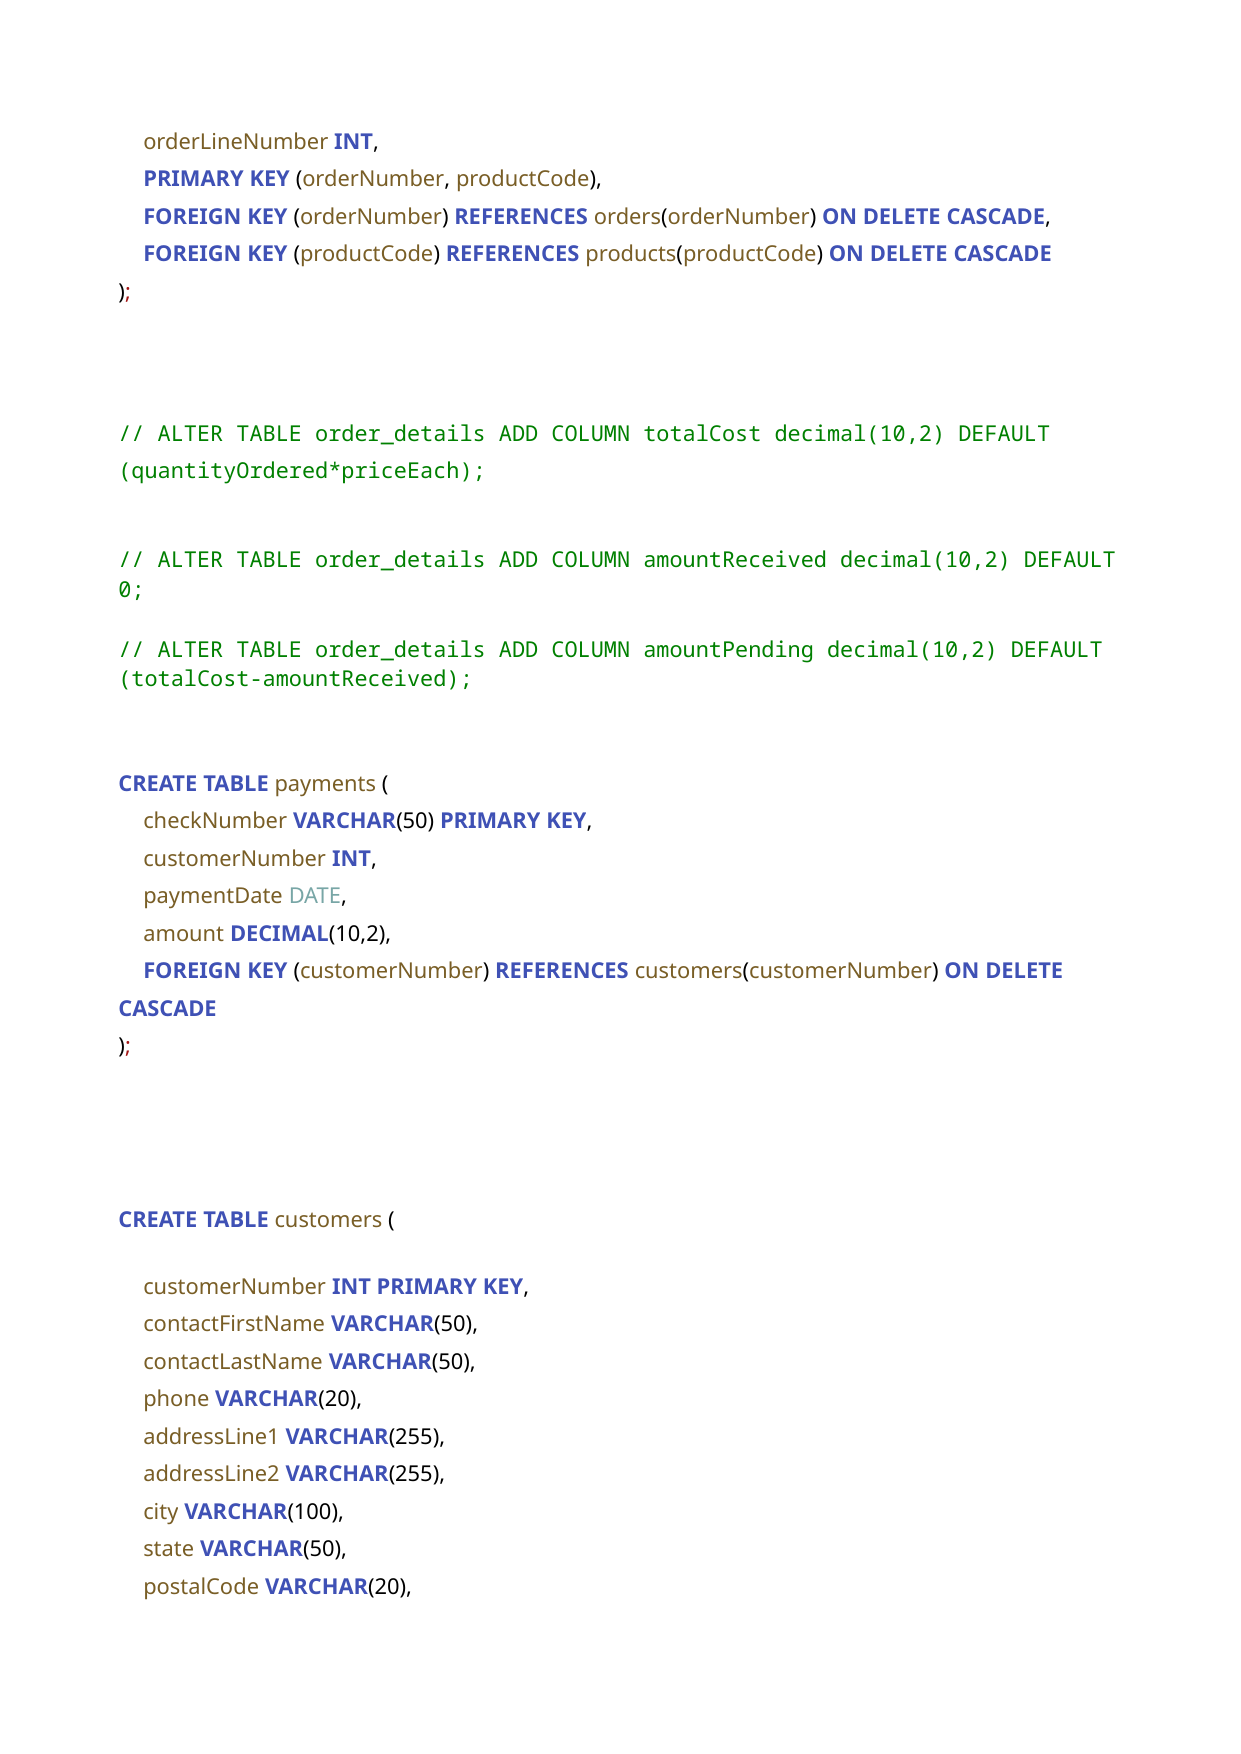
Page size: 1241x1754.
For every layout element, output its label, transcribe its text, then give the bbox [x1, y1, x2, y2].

text // ALTER TABLE order_details ADD COLUMN amountReceived decimal(10,2) DEFAULT 0; [118, 544, 1122, 604]
text // ALTER TABLE order_details ADD COLUMN amountPending decimal(10,2) DEFAULT (totalCost-amountReceived); [118, 633, 1122, 693]
text phone VARCHAR(20), [118, 1376, 1122, 1413]
text checkNumber VARCHAR(50) PRIMARY KEY, [118, 798, 1122, 835]
text addressLine2 VARCHAR(255), [118, 1451, 1122, 1488]
text ); [118, 268, 1122, 306]
text CREATE TABLE customers ( [118, 1204, 1122, 1234]
text FOREIGN KEY (orderNumber) REFERENCES orders(orderNumber) ON DELETE CASCADE, [118, 193, 1122, 231]
text customerNumber INT PRIMARY KEY, [118, 1263, 1122, 1301]
text contactLastName VARCHAR(50), [118, 1338, 1122, 1376]
text postalCode VARCHAR(20), [118, 1563, 1122, 1601]
text ); [118, 1023, 1122, 1060]
text PRIMARY KEY (orderNumber, productCode), [118, 156, 1122, 193]
text customerNumber INT, [118, 835, 1122, 873]
text // ALTER TABLE order_details ADD COLUMN totalCost decimal(10,2) DEFAULT (quantityOrdered*priceEach); [118, 410, 1122, 485]
text city VARCHAR(100), [118, 1488, 1122, 1526]
text FOREIGN KEY (customerNumber) REFERENCES customers(customerNumber) ON DELETE CASCADE [118, 948, 1122, 1023]
text paymentDate DATE, [118, 873, 1122, 910]
text CREATE TABLE payments ( [118, 760, 1122, 798]
text amount DECIMAL(10,2), [118, 910, 1122, 948]
text addressLine1 VARCHAR(255), [118, 1413, 1122, 1451]
text FOREIGN KEY (productCode) REFERENCES products(productCode) ON DELETE CASCADE [118, 231, 1122, 268]
text contactFirstName VARCHAR(50), [118, 1301, 1122, 1338]
text state VARCHAR(50), [118, 1526, 1122, 1563]
text orderLineNumber INT, [118, 118, 1122, 156]
